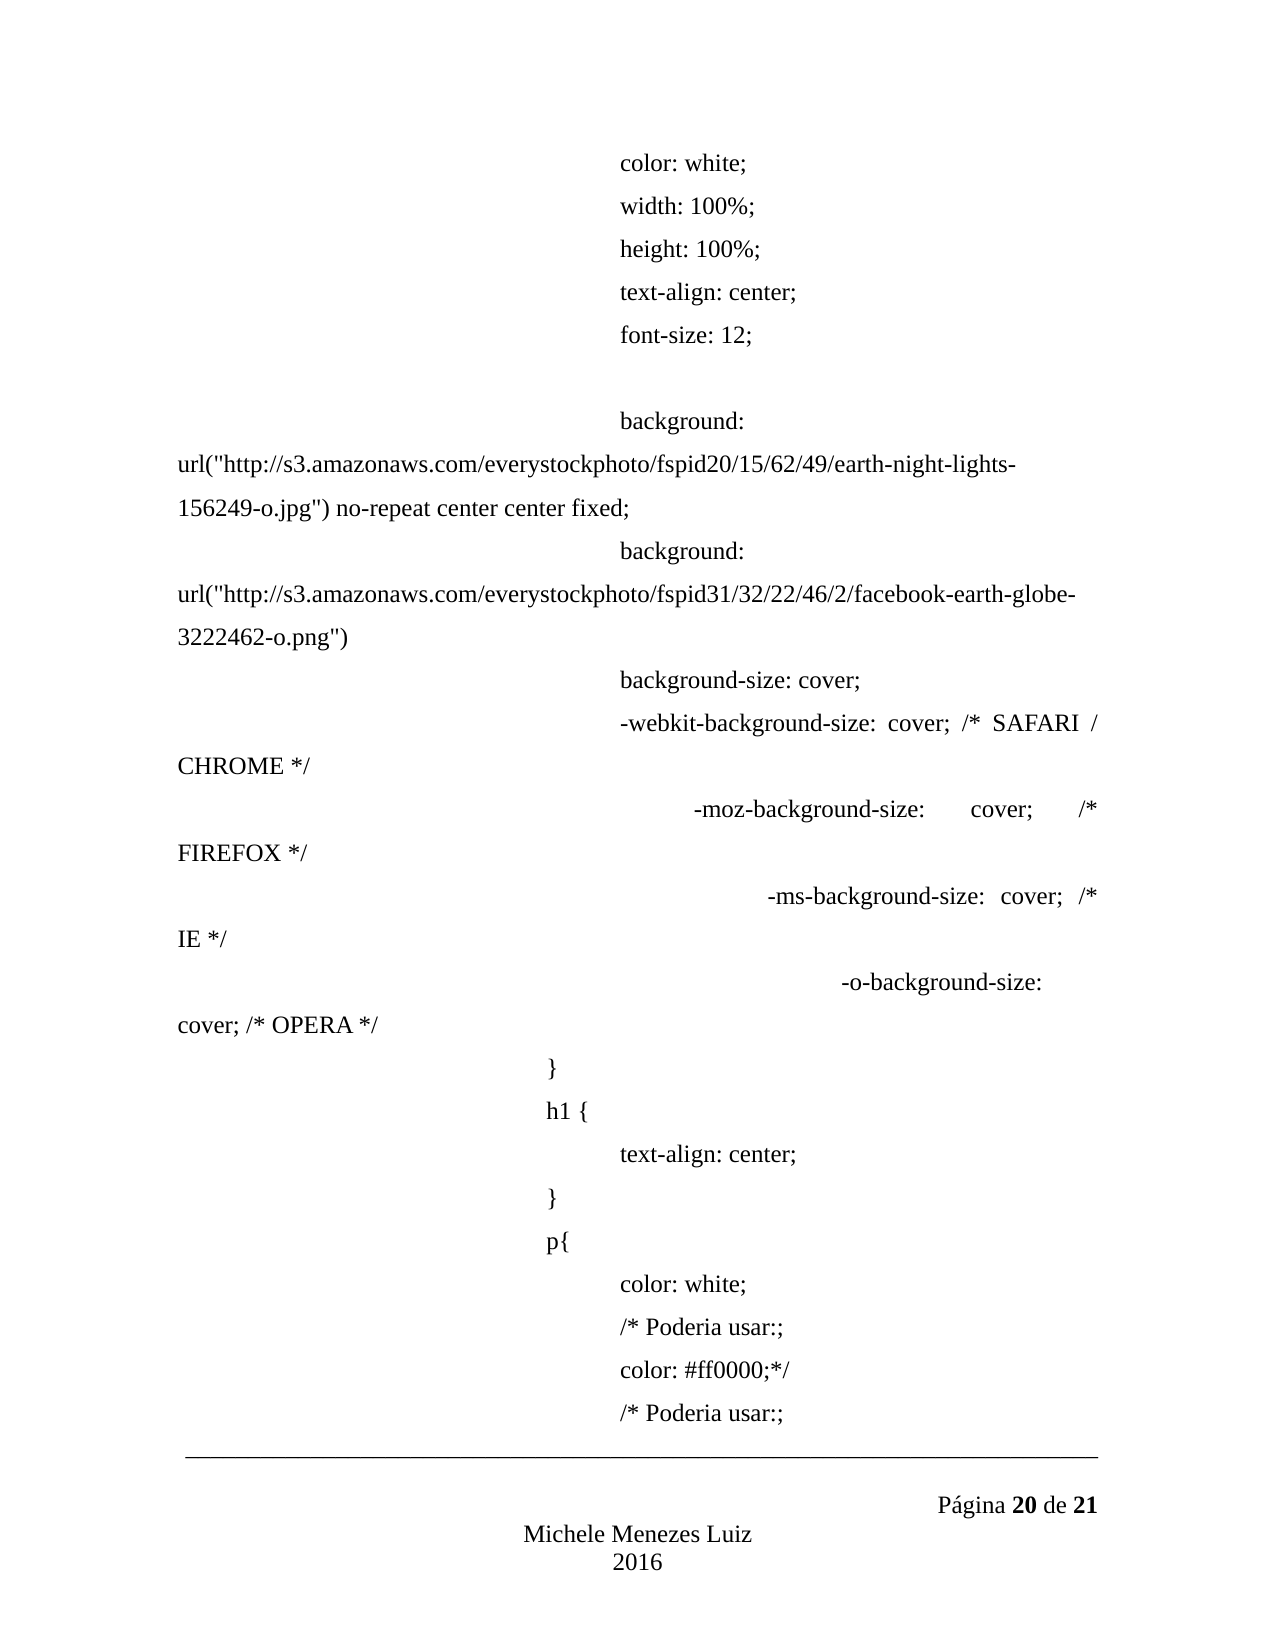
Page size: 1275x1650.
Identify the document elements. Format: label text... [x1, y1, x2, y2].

text } [177, 1053, 1098, 1082]
text } [177, 1183, 1098, 1211]
text text-align: center; [177, 1139, 1098, 1168]
text /* Poderia usar:; [177, 1398, 1098, 1427]
text background: url("http://s3.amazonaws.com/everystockphoto/fspid31/32/22/46/2/facebook-earth-globe-3222462-o.png") [177, 536, 1098, 651]
text width: 100%; [177, 191, 1098, 219]
text color: #ff0000;*/ [177, 1355, 1098, 1384]
text -webkit-background-size: cover; /* SAFARI / CHROME */ [177, 708, 1098, 780]
text p{ [177, 1226, 1098, 1254]
text -o-background-size: cover; /* OPERA */ [177, 967, 1098, 1039]
text /* Poderia usar:; [177, 1312, 1098, 1341]
text color: white; [177, 148, 1098, 176]
text h1 { [177, 1096, 1098, 1125]
text color: white; [177, 1269, 1098, 1298]
text -moz-background-size: cover; /* FIREFOX */ [177, 794, 1098, 866]
text background: url("http://s3.amazonaws.com/everystockphoto/fspid20/15/62/49/earth-night-lights-156249-o.jpg") no-repeat center center fixed; [177, 406, 1098, 521]
text text-align: center; [177, 277, 1098, 306]
text font-size: 12; [177, 320, 1098, 349]
text -ms-background-size: cover; /* IE */ [177, 881, 1098, 953]
text height: 100%; [177, 234, 1098, 263]
text background-size: cover; [177, 665, 1098, 694]
